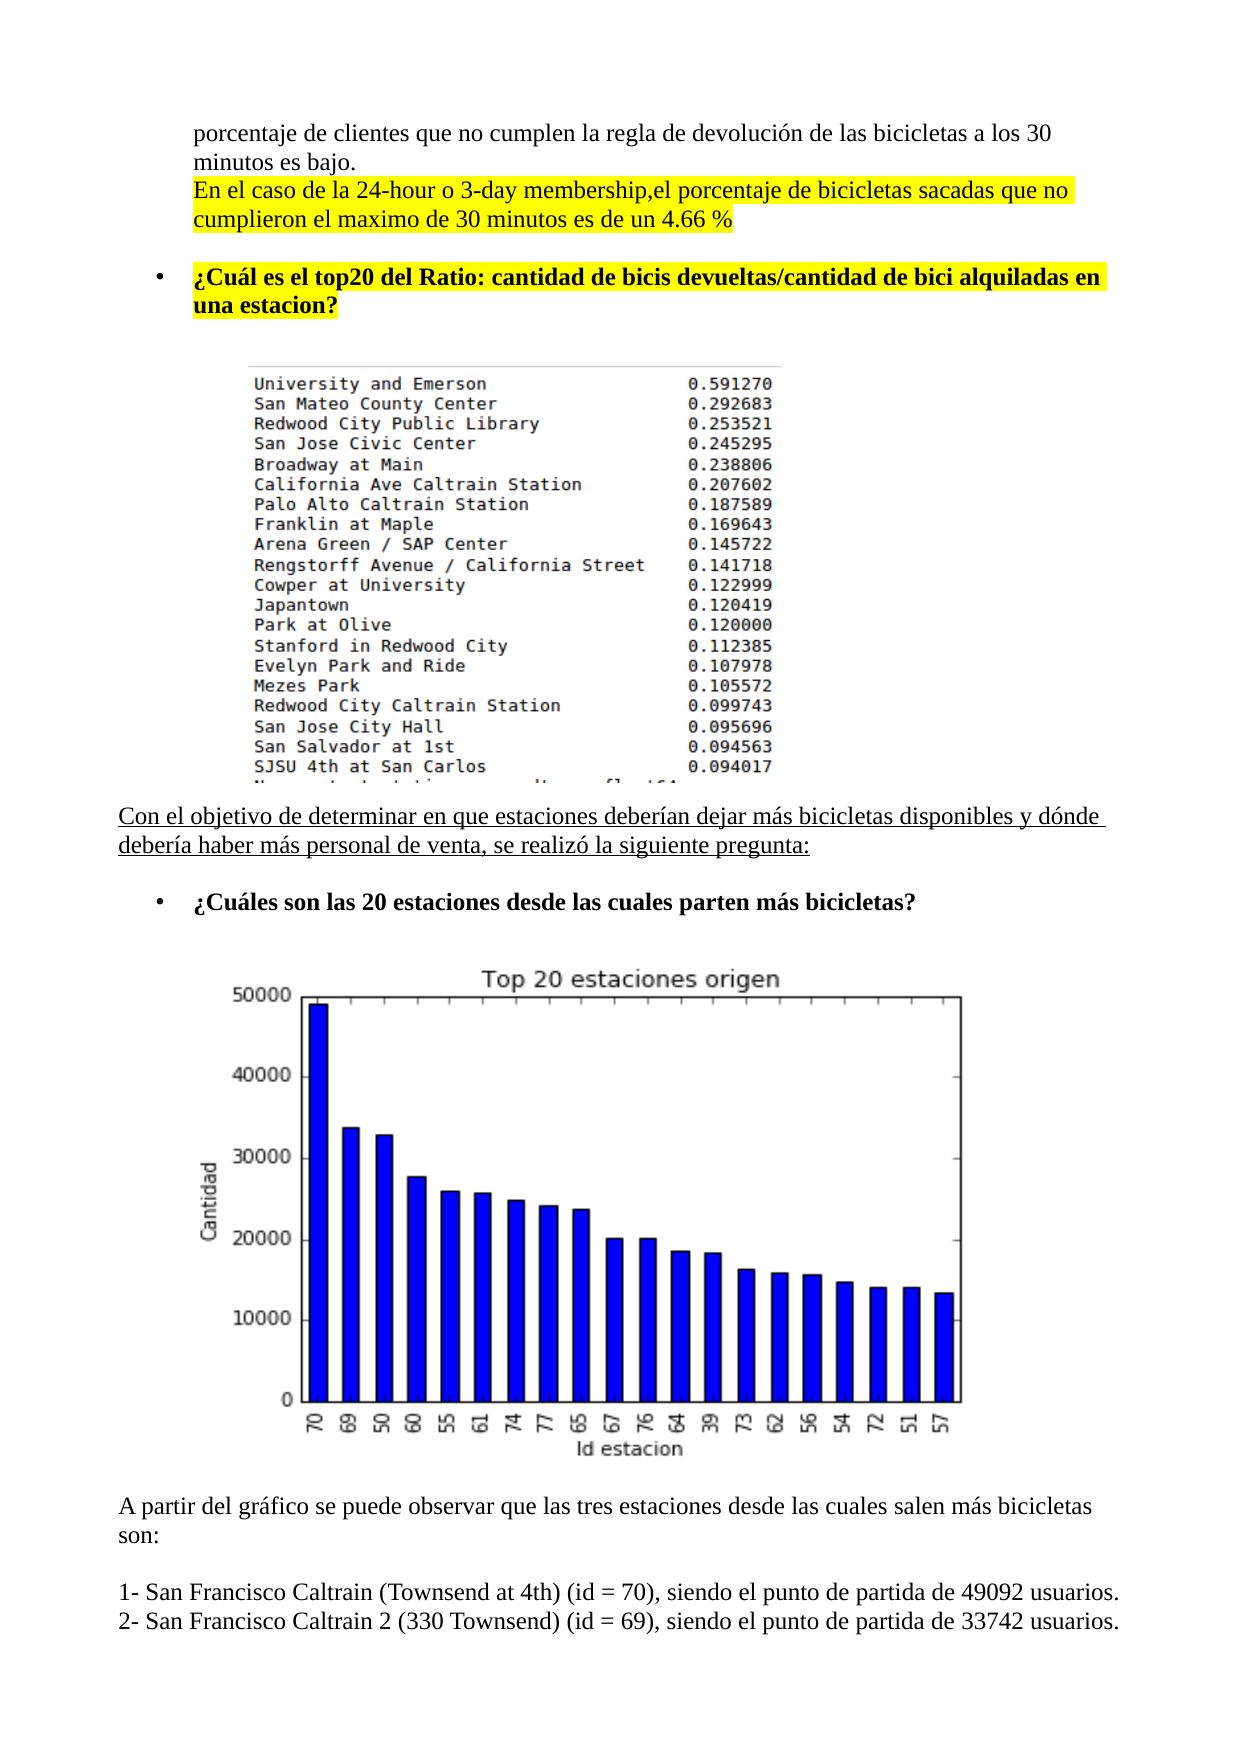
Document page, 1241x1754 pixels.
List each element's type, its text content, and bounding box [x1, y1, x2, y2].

list ¿Cuáles son las 20 estaciones desde las cuales parten más bicicletas? [156, 887, 1122, 916]
list ¿Cuál es el top20 del Ratio: cantidad de bicis devueltas/cantidad de bici alquiladas en una estacion? [156, 262, 1122, 319]
text A partir del gráfico se puede observar que las tres estaciones desde las cuales salen más bicicletas son: [118, 1491, 1122, 1548]
list porcentaje de clientes que no cumplen la regla de devolución de las bicicletas a los 30 minutos es bajo. [156, 118, 1122, 176]
text Con el objetivo de determinar en que estaciones deberían dejar más bicicletas disponibles y dónde debería haber más personal de venta, se realizó la siguiente pregunta: [118, 801, 1122, 858]
text 1- San Francisco Caltrain (Townsend at 4th) (id = 70), siendo el punto de partida de 49092 usuarios. [118, 1577, 1122, 1606]
picture [195, 944, 1045, 1467]
picture [241, 366, 782, 783]
text 2- San Francisco Caltrain 2 (330 Townsend) (id = 69), siendo el punto de partida de 33742 usuarios. [118, 1606, 1122, 1635]
list En el caso de la 24-hour o 3-day membership,el porcentaje de bicicletas sacadas que no cumplieron el maximo de 30 minutos es de un 4.66 % [156, 176, 1122, 233]
